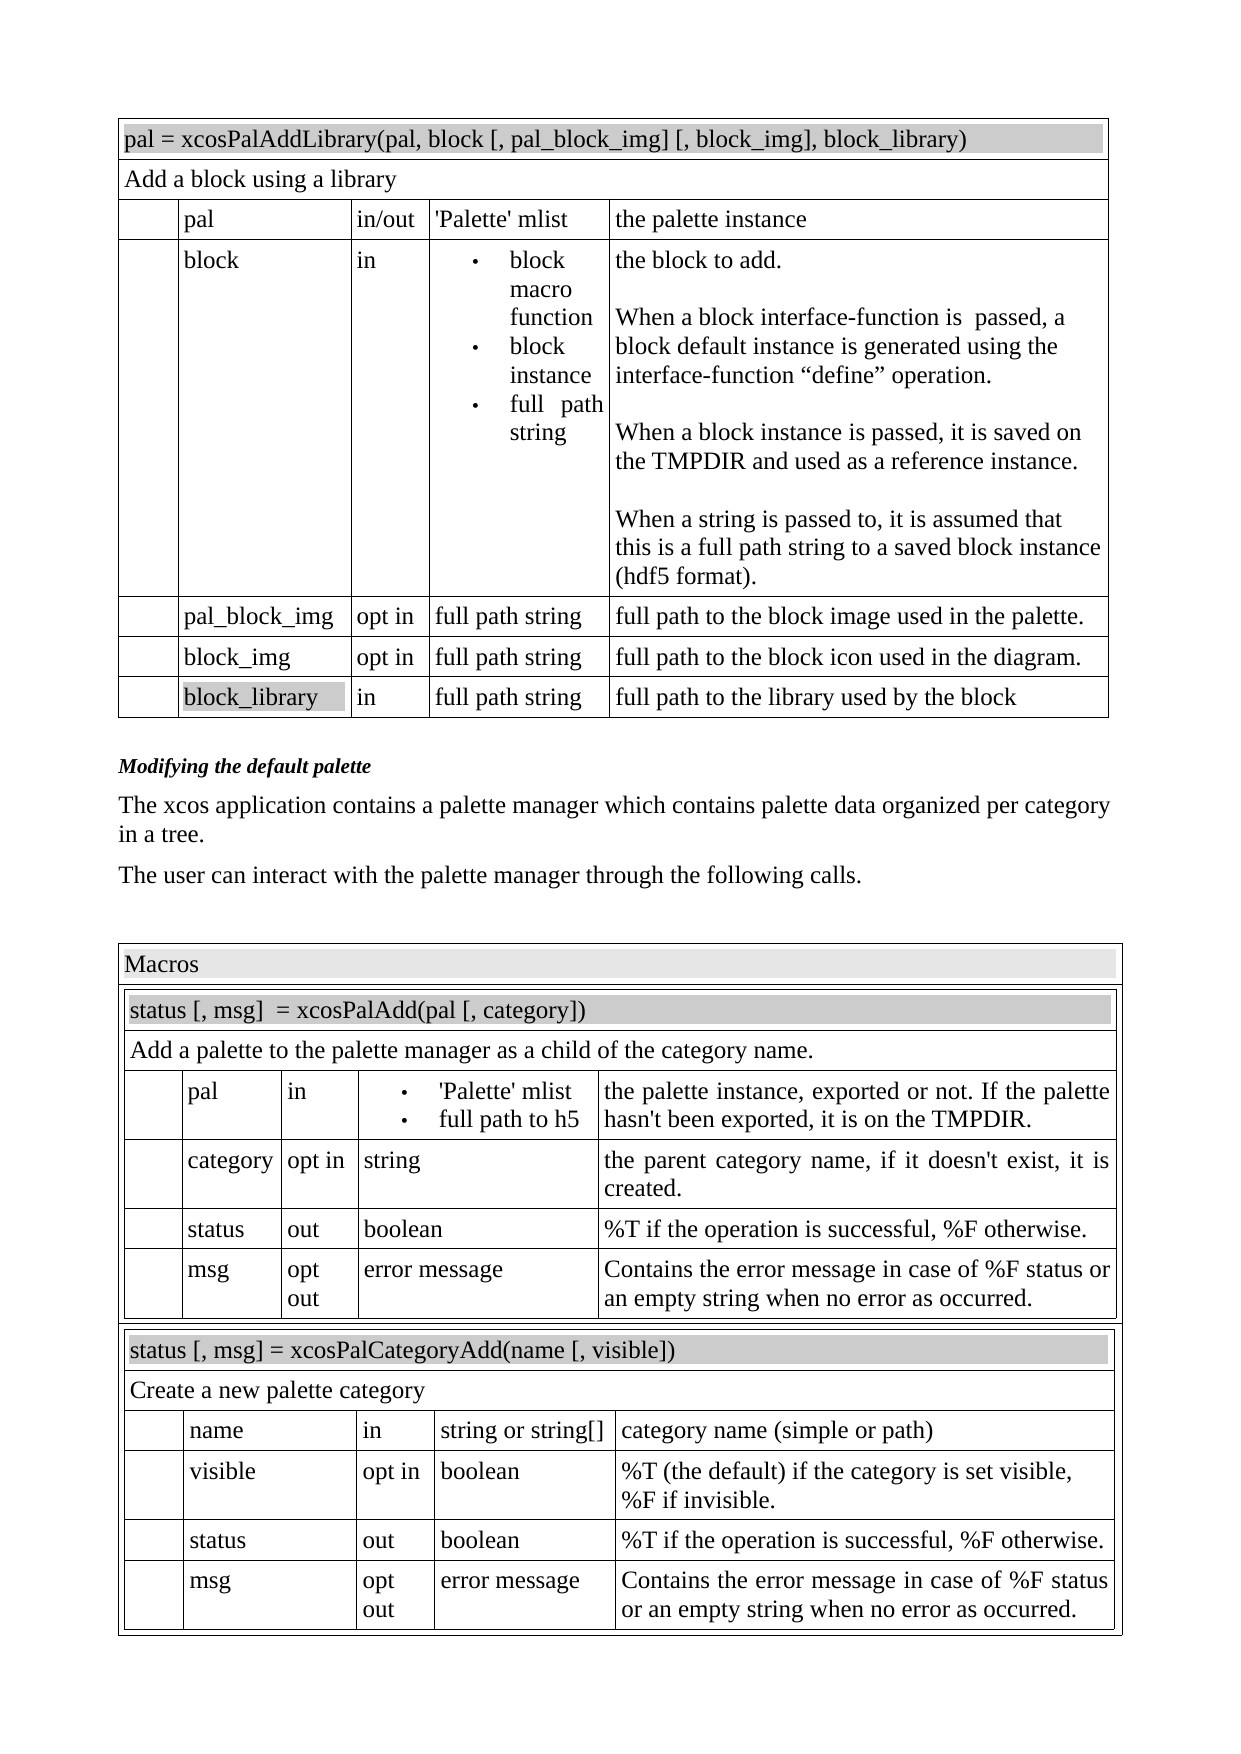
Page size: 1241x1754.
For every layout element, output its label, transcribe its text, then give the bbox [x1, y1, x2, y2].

table_cell out [357, 1520, 434, 1559]
table_cell boolean [435, 1451, 615, 1519]
table_cell the palette instance [610, 200, 1108, 239]
table_cell full path string [430, 637, 609, 676]
table_cell boolean [435, 1520, 615, 1559]
table_cell block_library [179, 677, 351, 717]
table_cell full path to the block icon used in the diagram. [610, 637, 1108, 676]
table_cell pal [179, 200, 351, 239]
table_cell Add a palette to the palette manager as a child of the category name. [125, 1031, 1116, 1070]
table_header pal = xcosPalAddLibrary(pal, block [, pal_block_img] [, block_img], block_library) [119, 119, 1108, 158]
table_header status [, msg] = xcosPalCategoryAdd(name [, visible]) [125, 1330, 1114, 1369]
table_cell 'Palette' mlist [430, 200, 609, 239]
table_cell [119, 240, 178, 596]
table_cell %T if the operation is successful, %F otherwise. [599, 1209, 1116, 1248]
table_cell the parent category name, if it doesn't exist, it is created. [599, 1140, 1116, 1208]
table_cell opt in [357, 1451, 434, 1519]
table_cell %T if the operation is successful, %F otherwise. [616, 1520, 1114, 1559]
subtitle Modifying the default palette [118, 754, 1122, 778]
table_cell [119, 200, 178, 239]
table_cell opt in [352, 637, 429, 676]
table_cell opt out [357, 1561, 434, 1628]
table_cell status [183, 1209, 281, 1248]
table_cell category [183, 1140, 281, 1208]
table_cell [125, 1411, 183, 1450]
table_cell opt in [282, 1140, 358, 1208]
table_cell in [352, 677, 429, 717]
table_cell Contains the error message in case of %F status or an empty string when no error as occurred. [616, 1561, 1114, 1628]
table_cell opt in [352, 597, 429, 636]
table_cell category name (simple or path) [616, 1411, 1114, 1450]
table_cell [125, 1140, 182, 1208]
table_cell full path to the block image used in the palette. [610, 597, 1108, 636]
table_header Macros [119, 944, 1122, 983]
table_cell [119, 1324, 1122, 1634]
text The xcos application contains a palette manager which contains palette data organized per category in a tree. [118, 791, 1122, 848]
table_cell boolean [359, 1209, 598, 1248]
table_cell error message [435, 1561, 615, 1628]
table_cell msg [183, 1249, 281, 1317]
table_cell [125, 1249, 182, 1317]
table_cell opt out [282, 1249, 358, 1317]
table_cell [125, 1520, 183, 1559]
table_cell block_img [179, 637, 351, 676]
table_cell 'Palette' mlist full path to h5 [359, 1071, 598, 1139]
table_cell %T (the default) if the category is set visible, %F if invisible. [616, 1451, 1114, 1519]
table_cell the block to add. When a block interface-function is passed, a block default instance is generated using the interface-function “define” operation. When a block instance is passed, it is saved on the TMPDIR and used as a reference instance. When a string is passed to, it is assumed that this is a full path string to a saved block instance (hdf5 format). [610, 240, 1108, 596]
table_cell msg [184, 1561, 356, 1628]
table_cell [119, 677, 178, 717]
table_cell block macro function block instance full path string [430, 240, 609, 596]
table_cell [125, 1071, 182, 1139]
table_cell pal [183, 1071, 281, 1139]
table_cell string or string[] [435, 1411, 615, 1450]
table_cell full path string [430, 597, 609, 636]
table_cell Contains the error message in case of %F status or an empty string when no error as occurred. [599, 1249, 1116, 1317]
table_cell error message [359, 1249, 598, 1317]
table_cell name [184, 1411, 356, 1450]
table_cell the palette instance, exported or not. If the palette hasn't been exported, it is on the TMPDIR. [599, 1071, 1116, 1139]
text The user can interact with the palette manager through the following calls. [118, 861, 1122, 889]
table_cell string [359, 1140, 598, 1208]
table_cell [125, 1209, 182, 1248]
table_cell Add a block using a library [119, 160, 1108, 199]
table_cell Create a new palette category [125, 1371, 1114, 1410]
table_header status [, msg] = xcosPalAdd(pal [, category]) [125, 990, 1116, 1029]
table_cell visible [184, 1451, 356, 1519]
table_cell [119, 985, 1122, 1323]
table_cell pal_block_img [179, 597, 351, 636]
table_cell [125, 1451, 183, 1519]
table_cell block [179, 240, 351, 596]
table_cell full path string [430, 677, 609, 717]
table_cell in/out [352, 200, 429, 239]
table_cell in [352, 240, 429, 596]
table_cell [119, 597, 178, 636]
table_cell [125, 1561, 183, 1628]
table_cell in [282, 1071, 358, 1139]
table_cell full path to the library used by the block [610, 677, 1108, 717]
table_cell status [184, 1520, 356, 1559]
table_cell in [357, 1411, 434, 1450]
table_cell out [282, 1209, 358, 1248]
table_cell [119, 637, 178, 676]
